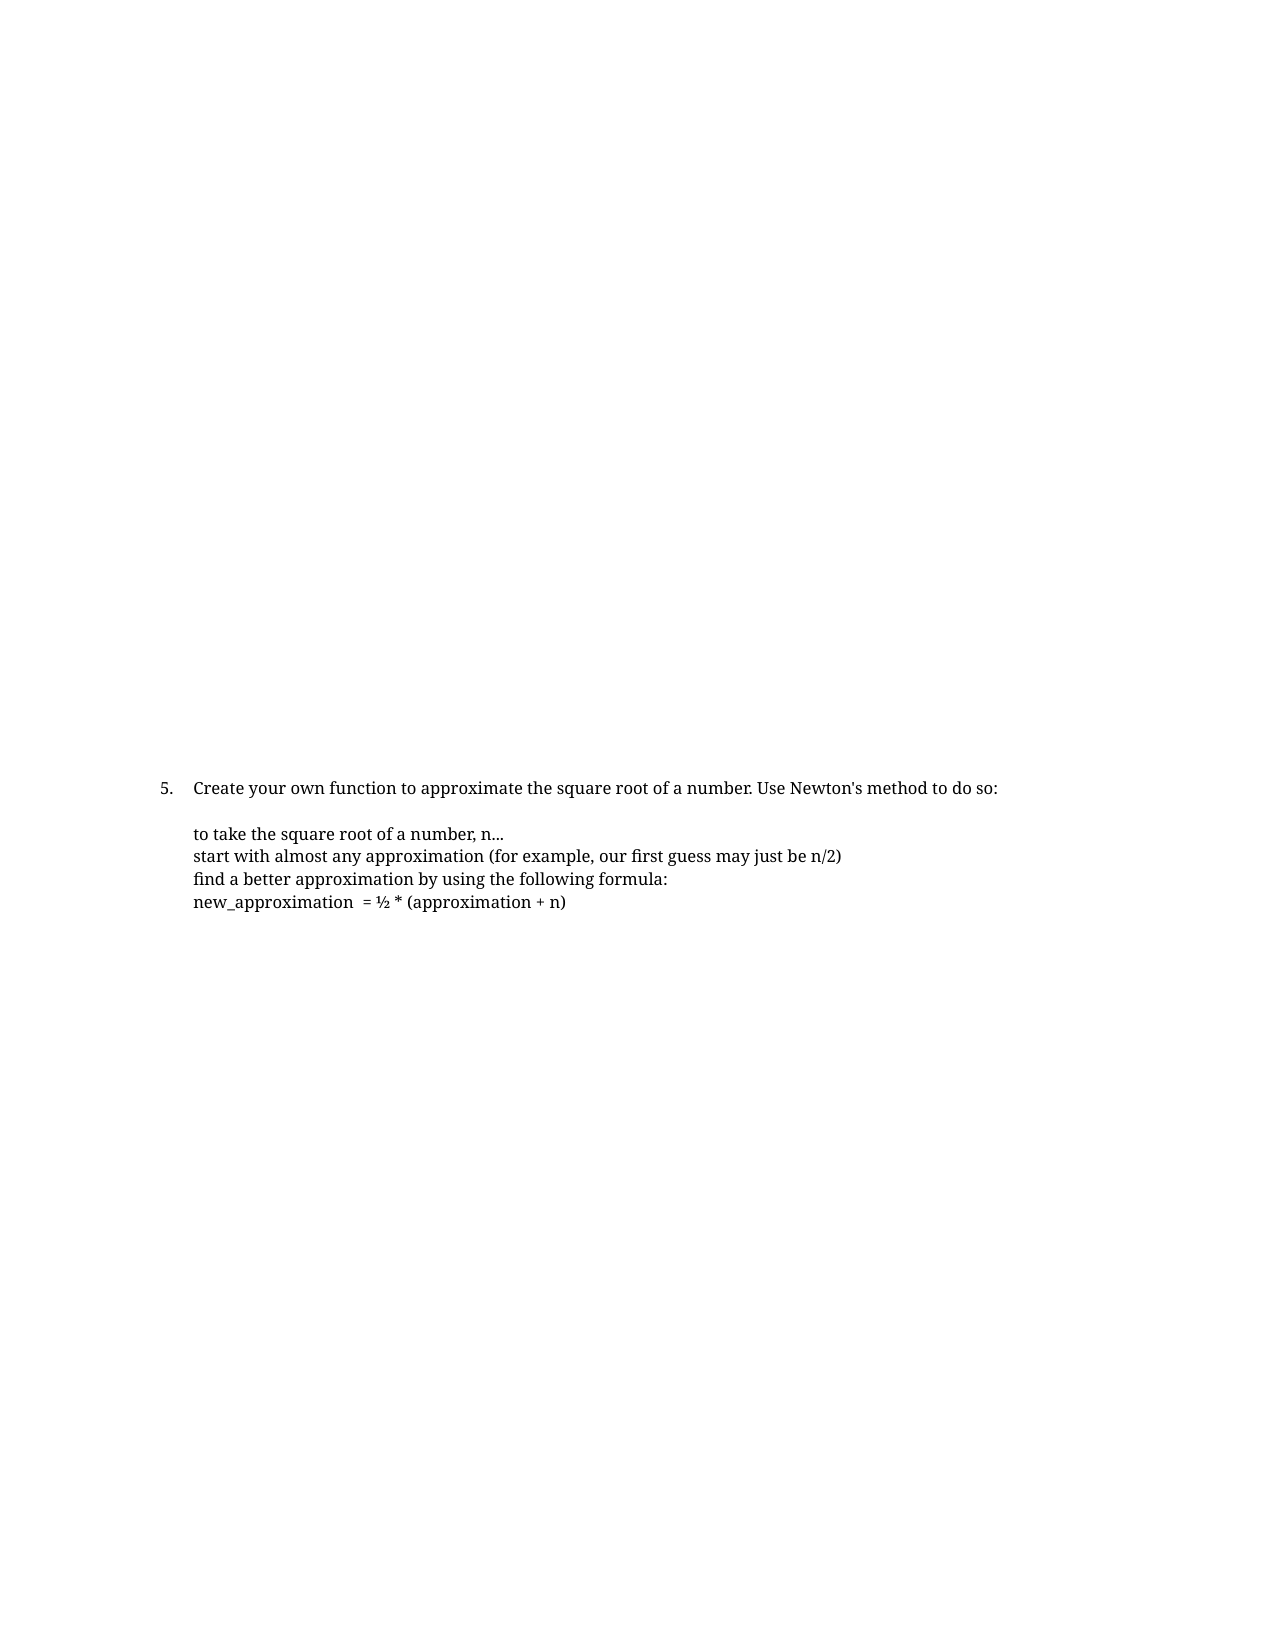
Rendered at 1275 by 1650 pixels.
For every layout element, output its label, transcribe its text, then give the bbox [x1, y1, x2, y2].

list start with almost any approximation (for example, our first guess may just be n/2) [156, 845, 1157, 867]
list new_approximation = ½ * (approximation + n) [156, 890, 1157, 936]
list to take the square root of a number, n... [156, 822, 1157, 845]
list find a better approximation by using the following formula: [156, 867, 1157, 890]
list Create your own function to approximate the square root of a number. Use Newton's method to do so: [156, 777, 1157, 799]
